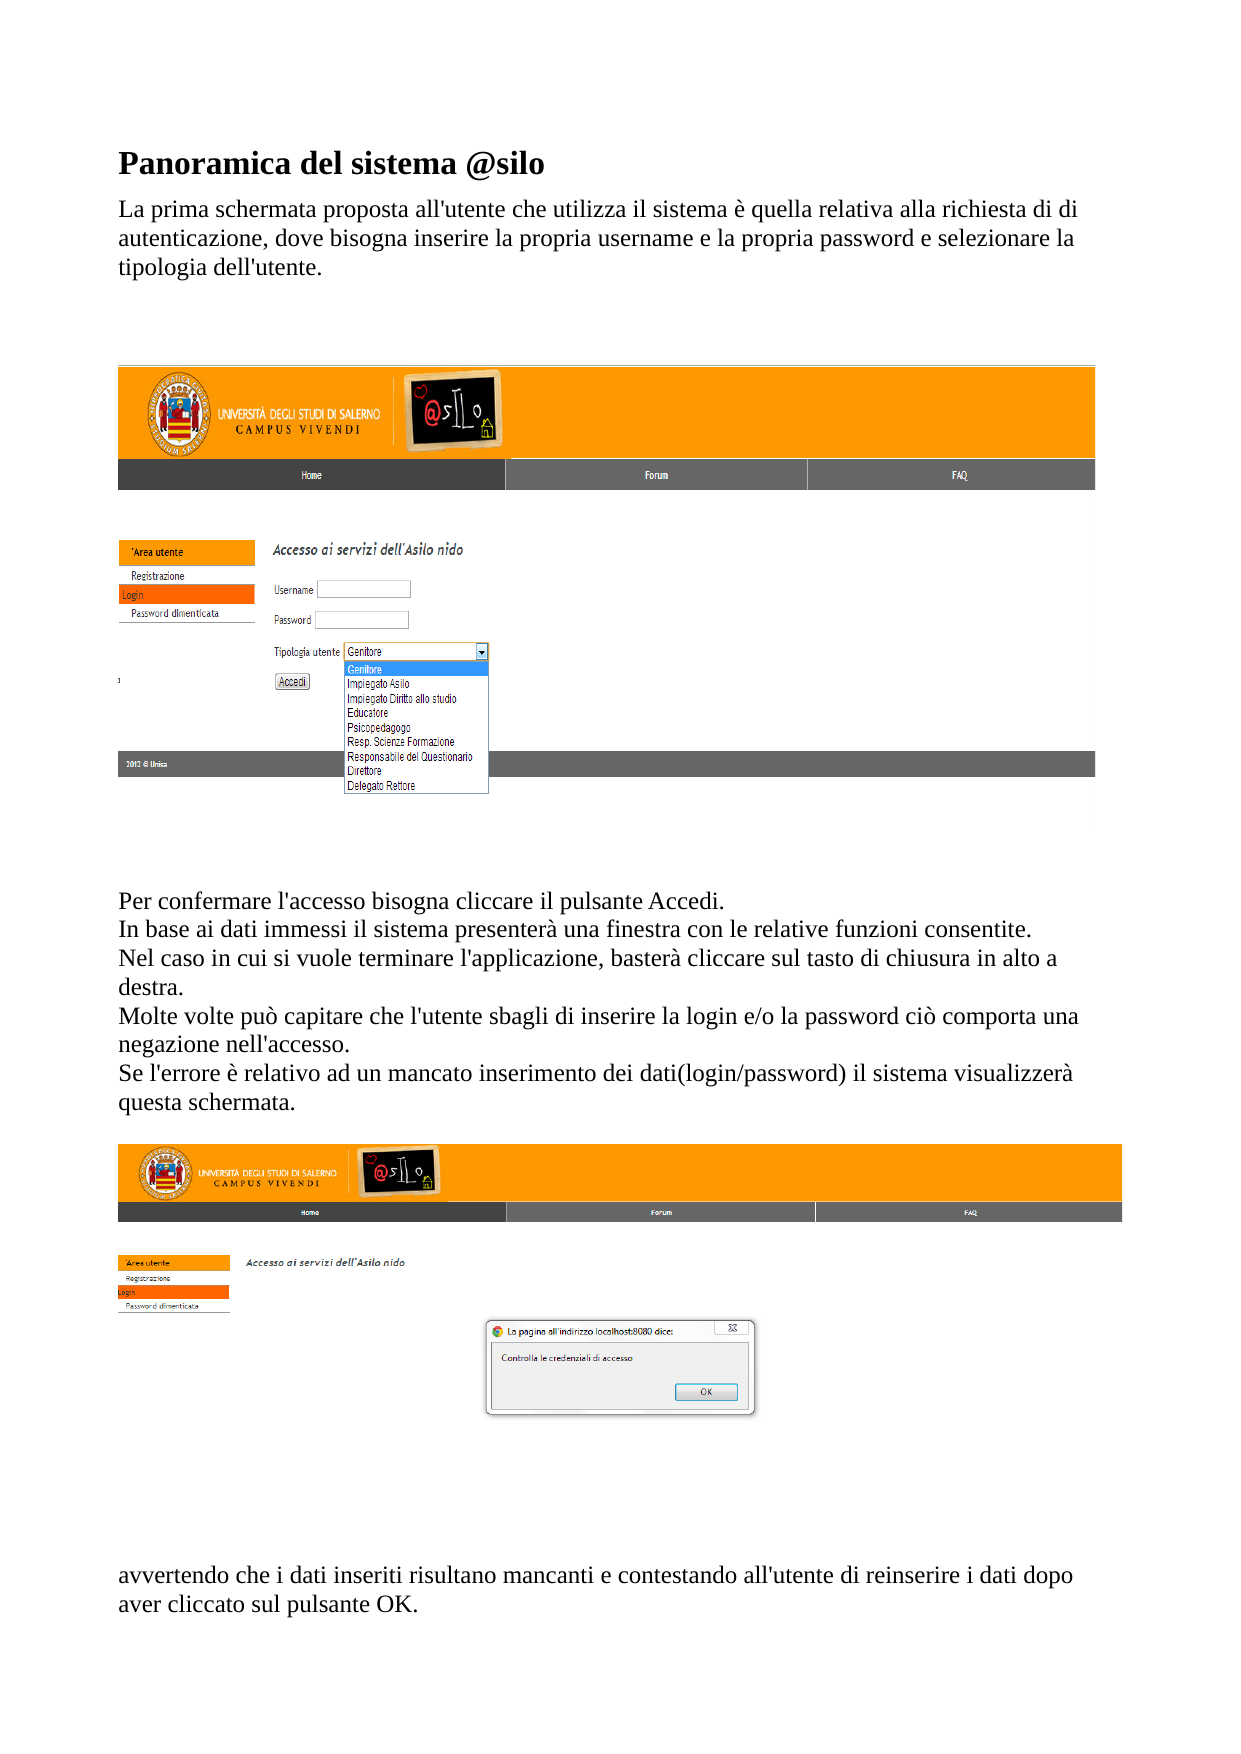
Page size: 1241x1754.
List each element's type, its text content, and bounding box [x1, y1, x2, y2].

text Per confermare l'accesso bisogna cliccare il pulsante Accedi. [118, 886, 1122, 914]
text In base ai dati immessi il sistema presenterà una finestra con le relative funzioni consentite. [118, 914, 1122, 943]
picture [118, 364, 1096, 829]
text Nel caso in cui si vuole terminare l'applicazione, basterà cliccare sul tasto di chiusura in alto a destra. [118, 943, 1122, 1001]
subtitle Panoramica del sistema @silo [118, 143, 1122, 182]
picture [118, 1144, 1123, 1438]
text avvertendo che i dati inseriti risultano mancanti e contestando all'utente di reinserire i dati dopo aver cliccato sul pulsante OK. [118, 1560, 1122, 1618]
text Molte volte può capitare che l'utente sbagli di inserire la login e/o la password ciò comporta una negazione nell'accesso. [118, 1001, 1122, 1058]
text Se l'errore è relativo ad un mancato inserimento dei dati(login/password) il sistema visualizzerà questa schermata. [118, 1058, 1122, 1116]
text La prima schermata proposta all'utente che utilizza il sistema è quella relativa alla richiesta di di autenticazione, dove bisogna inserire la propria username e la propria password e selezionare la tipologia dell'utente. [118, 194, 1122, 281]
